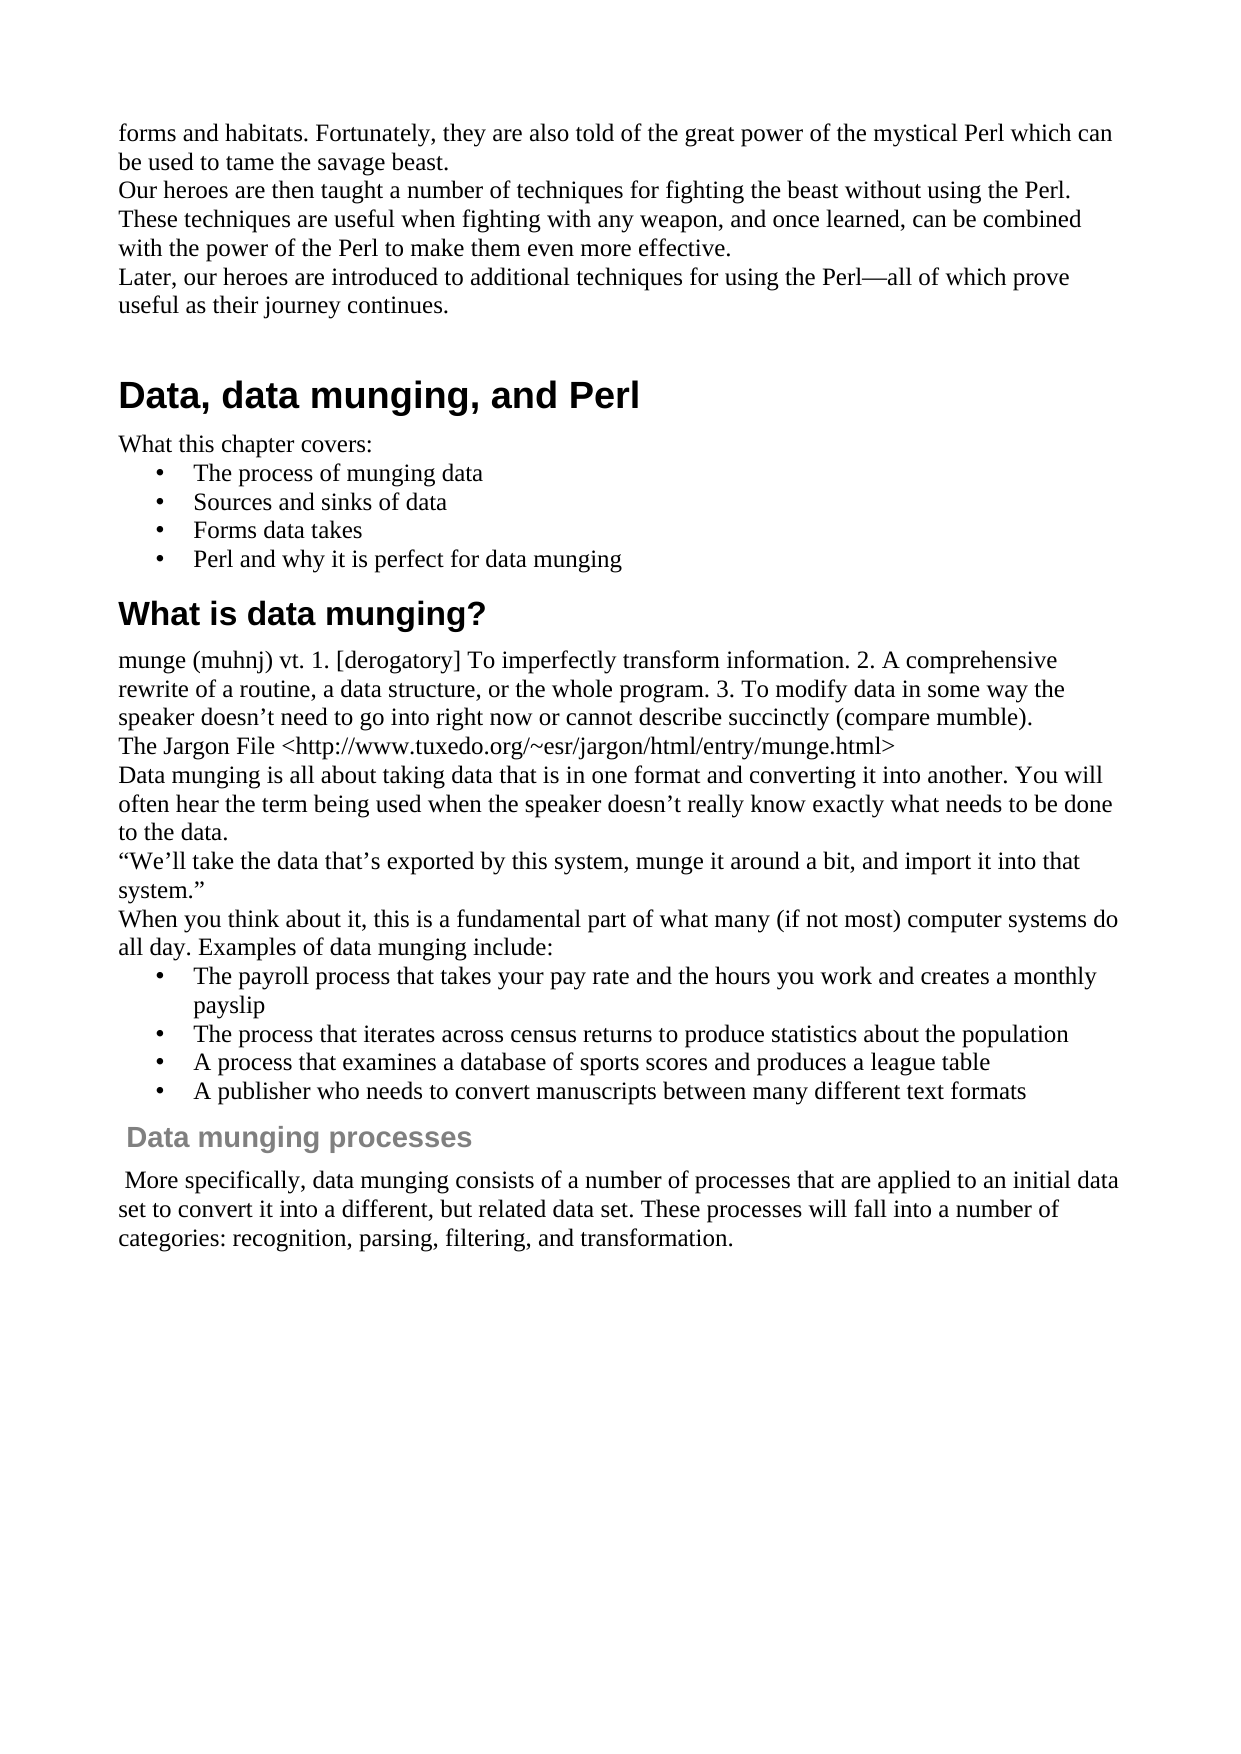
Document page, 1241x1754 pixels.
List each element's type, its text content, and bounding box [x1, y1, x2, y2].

list Forms data takes [156, 516, 1122, 544]
list The process that iterates across census returns to produce statistics about the population [156, 1019, 1122, 1047]
text Our heroes are then taught a number of techniques for fighting the beast without using the Perl. These techniques are useful when fighting with any weapon, and once learned, can be combined with the power of the Perl to make them even more effective. [118, 176, 1122, 262]
subtitle What is data munging? [118, 594, 1122, 632]
list Perl and why it is perfect for data munging [156, 544, 1122, 573]
text The Jargon File <http://www.tuxedo.org/~esr/jargon/html/entry/munge.html> [118, 731, 1122, 760]
text “We’ll take the data that’s exported by this system, munge it around a bit, and import it into that system.” [118, 846, 1122, 904]
text What this chapter covers: [118, 429, 1122, 458]
list Sources and sinks of data [156, 487, 1122, 516]
list A publisher who needs to convert manuscripts between many different text formats [156, 1076, 1122, 1105]
list A process that examines a database of sports scores and produces a league table [156, 1047, 1122, 1076]
text Data munging is all about taking data that is in one format and converting it into another. You will often hear the term being used when the speaker doesn’t really know exactly what needs to be done to the data. [118, 760, 1122, 846]
text When you think about it, this is a fundamental part of what many (if not most) computer systems do all day. Examples of data munging include: [118, 904, 1122, 961]
text More specifically, data munging consists of a number of processes that are applied to an initial data set to convert it into a different, but related data set. These processes will fall into a number of categories: recognition, parsing, filtering, and transformation. [118, 1166, 1122, 1252]
subtitle Data munging processes [118, 1119, 1122, 1153]
text forms and habitats. Fortunately, they are also told of the great power of the mystical Perl which can be used to tame the savage beast. [118, 118, 1122, 176]
text Later, our heroes are introduced to additional techniques for using the Perl—all of which prove useful as their journey continues. [118, 262, 1122, 319]
list The process of munging data [156, 458, 1122, 487]
list The payroll process that takes your pay rate and the hours you work and creates a monthly payslip [156, 961, 1122, 1019]
text munge (muhnj) vt. 1. [derogatory] To imperfectly transform information. 2. A comprehensive rewrite of a routine, a data structure, or the whole program. 3. To modify data in some way the speaker doesn’t need to go into right now or cannot describe succinctly (compare mumble). [118, 645, 1122, 731]
subtitle Data, data munging, and Perl [118, 373, 1122, 417]
